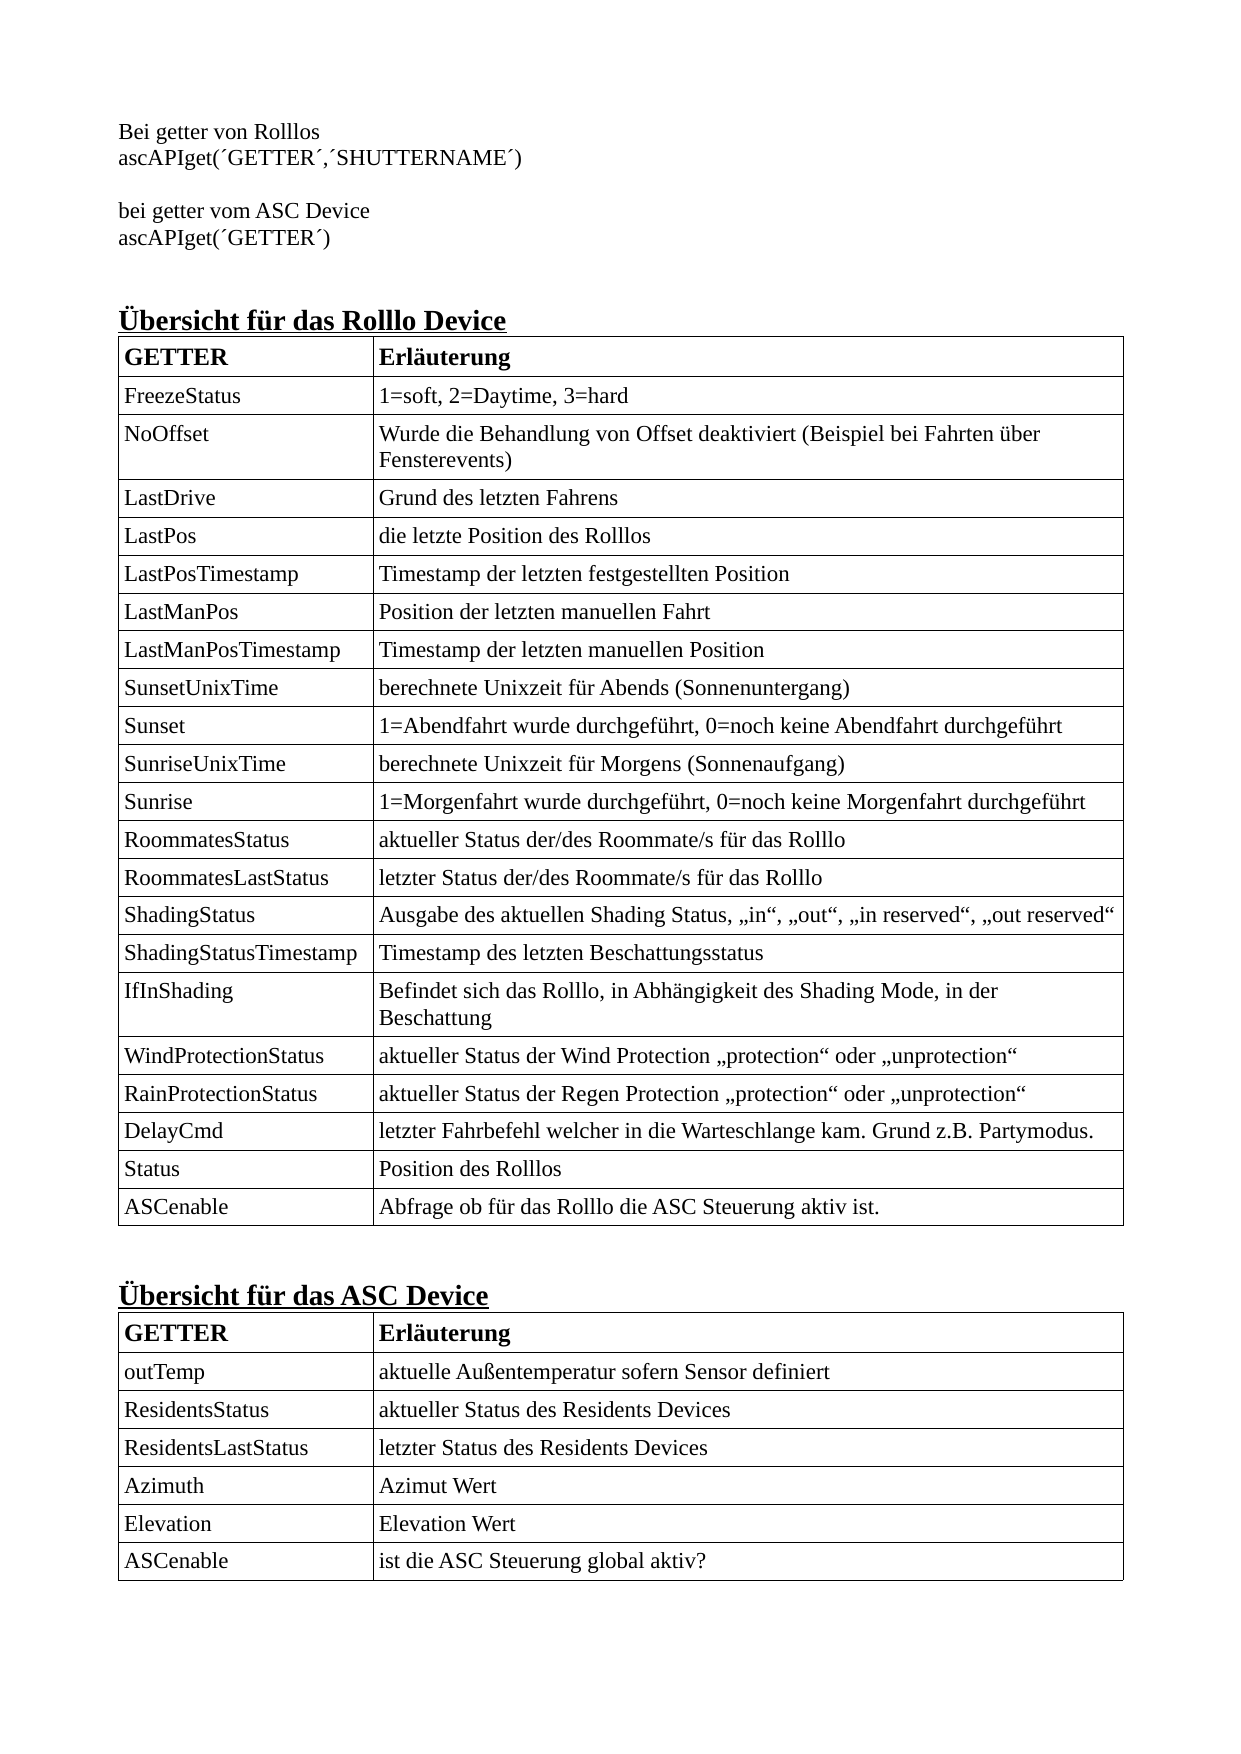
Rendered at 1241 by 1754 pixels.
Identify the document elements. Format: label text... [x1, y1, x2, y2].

table_cell 1=Morgenfahrt wurde durchgeführt, 0=noch keine Morgenfahrt durchgeführt [374, 783, 1123, 820]
table_cell Elevation Wert [374, 1505, 1123, 1542]
table_cell Timestamp des letzten Beschattungsstatus [374, 935, 1123, 972]
text Bei getter von Rolllos [118, 118, 1122, 144]
table_cell die letzte Position des Rolllos [374, 518, 1123, 554]
table_cell Timestamp der letzten manuellen Position [374, 631, 1123, 668]
table_cell WindProtectionStatus [119, 1037, 373, 1074]
table_cell FreezeStatus [119, 377, 373, 414]
table_cell aktueller Status der/des Roommate/s für das Rolllo [374, 821, 1123, 858]
text ascAPIget(´GETTER´,´SHUTTERNAME´) [118, 144, 1122, 171]
table_cell LastDrive [119, 480, 373, 517]
table_cell letzter Status des Residents Devices [374, 1429, 1123, 1466]
table_cell aktueller Status der Wind Protection „protection“ oder „unprotection“ [374, 1037, 1123, 1074]
table_cell SunsetUnixTime [119, 669, 373, 706]
table_cell Azimut Wert [374, 1467, 1123, 1504]
table_cell ResidentsLastStatus [119, 1429, 373, 1466]
table_cell ASCenable [119, 1543, 373, 1579]
table_cell ASCenable [119, 1189, 373, 1225]
table_cell Position des Rolllos [374, 1151, 1123, 1187]
table_cell 1=Abendfahrt wurde durchgeführt, 0=noch keine Abendfahrt durchgeführt [374, 707, 1123, 744]
table_cell Wurde die Behandlung von Offset deaktiviert (Beispiel bei Fahrten über Fensterevents) [374, 415, 1123, 479]
table_header GETTER [119, 1313, 373, 1352]
table_cell ResidentsStatus [119, 1391, 373, 1428]
table_cell Elevation [119, 1505, 373, 1542]
table_cell NoOffset [119, 415, 373, 479]
table_cell LastPos [119, 518, 373, 554]
table_cell LastManPos [119, 594, 373, 630]
table_cell ShadingStatus [119, 897, 373, 934]
table_cell berechnete Unixzeit für Abends (Sonnenuntergang) [374, 669, 1123, 706]
table_cell Befindet sich das Rolllo, in Abhängigkeit des Shading Mode, in der Beschattung [374, 973, 1123, 1036]
table_cell Status [119, 1151, 373, 1187]
table_cell Ausgabe des aktuellen Shading Status, „in“, „out“, „in reserved“, „out reserved“ [374, 897, 1123, 934]
table_cell IfInShading [119, 973, 373, 1036]
table_cell Sunset [119, 707, 373, 744]
table_cell RoommatesLastStatus [119, 859, 373, 896]
table_cell Timestamp der letzten festgestellten Position [374, 556, 1123, 592]
table_cell SunriseUnixTime [119, 745, 373, 782]
table_header GETTER [119, 337, 373, 376]
table_cell berechnete Unixzeit für Morgens (Sonnenaufgang) [374, 745, 1123, 782]
table_header Erläuterung [374, 1313, 1123, 1352]
table_cell ShadingStatusTimestamp [119, 935, 373, 972]
table_cell Abfrage ob für das Rolllo die ASC Steuerung aktiv ist. [374, 1189, 1123, 1225]
table_cell LastPosTimestamp [119, 556, 373, 592]
table_cell aktuelle Außentemperatur sofern Sensor definiert [374, 1353, 1123, 1390]
table_cell Position der letzten manuellen Fahrt [374, 594, 1123, 630]
table_cell aktueller Status des Residents Devices [374, 1391, 1123, 1428]
table_cell outTemp [119, 1353, 373, 1390]
text Übersicht für das Rolllo Device [118, 303, 1122, 336]
table_cell Grund des letzten Fahrens [374, 480, 1123, 517]
table_cell ist die ASC Steuerung global aktiv? [374, 1543, 1123, 1579]
text ascAPIget(´GETTER´) [118, 223, 1122, 250]
table_cell letzter Fahrbefehl welcher in die Warteschlange kam. Grund z.B. Partymodus. [374, 1113, 1123, 1149]
table_cell Sunrise [119, 783, 373, 820]
table_cell DelayCmd [119, 1113, 373, 1149]
table_cell RainProtectionStatus [119, 1075, 373, 1112]
table_cell RoommatesStatus [119, 821, 373, 858]
text Übersicht für das ASC Device [118, 1278, 1122, 1312]
table_cell letzter Status der/des Roommate/s für das Rolllo [374, 859, 1123, 896]
table_cell LastManPosTimestamp [119, 631, 373, 668]
text bei getter vom ASC Device [118, 197, 1122, 223]
table_header Erläuterung [374, 337, 1123, 376]
table_cell 1=soft, 2=Daytime, 3=hard [374, 377, 1123, 414]
table_cell Azimuth [119, 1467, 373, 1504]
table_cell aktueller Status der Regen Protection „protection“ oder „unprotection“ [374, 1075, 1123, 1112]
